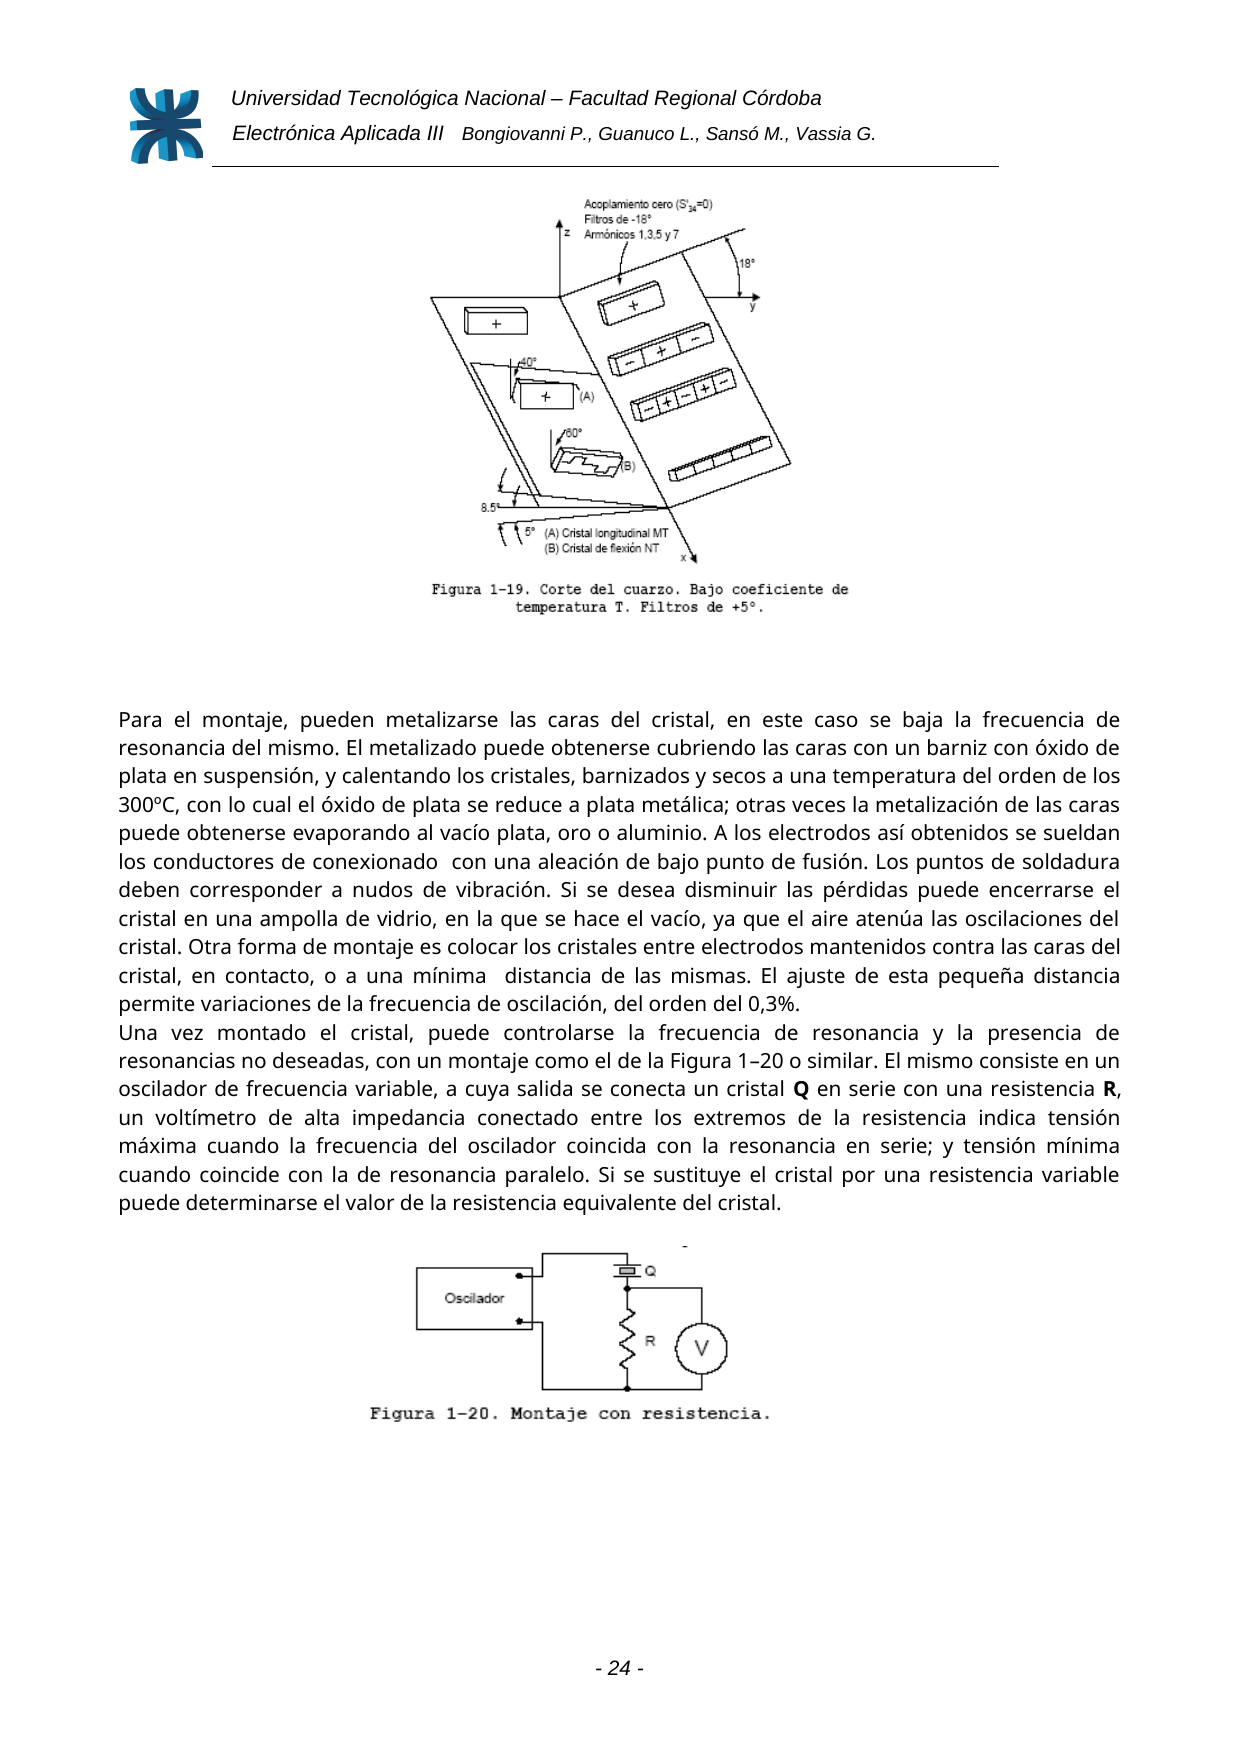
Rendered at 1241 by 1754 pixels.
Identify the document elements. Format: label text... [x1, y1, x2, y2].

picture [333, 1246, 789, 1432]
picture [352, 178, 888, 634]
text Una vez montado el cristal, puede controlarse la frecuencia de resonancia y la presencia de resonancias no deseadas, con un montaje como el de la Figura 1–20 o similar. El mismo consiste en un oscilador de frecuencia variable, a cuya salida se conecta un cristal Q en serie con una resistencia R, un voltímetro de alta impedancia conectado entre los extremos de la resistencia indica tensión máxima cuando la frecuencia del oscilador coincida con la resonancia en serie; y tensión mínima cuando coincide con la de resonancia paralelo. Si se sustituye el cristal por una resistencia variable puede determinarse el valor de la resistencia equivalente del cristal. [118, 1018, 1122, 1217]
text Para el montaje, pueden metalizarse las caras del cristal, en este caso se baja la frecuencia de resonancia del mismo. El metalizado puede obtenerse cubriendo las caras con un barniz con óxido de plata en suspensión, y calentando los cristales, barnizados y secos a una temperatura del orden de los 300ºC, con lo cual el óxido de plata se reduce a plata metálica; otras veces la metalización de las caras puede obtenerse evaporando al vacío plata, oro o aluminio. A los electrodos así obtenidos se sueldan los conductores de conexionado con una aleación de bajo punto de fusión. Los puntos de soldadura deben corresponder a nudos de vibración. Si se desea disminuir las pérdidas puede encerrarse el cristal en una ampolla de vidrio, en la que se hace el vacío, ya que el aire atenúa las oscilaciones del cristal. Otra forma de montaje es colocar los cristales entre electrodos mantenidos contra las caras del cristal, en contacto, o a una mínima distancia de las mismas. El ajuste de esta pequeña distancia permite variaciones de la frecuencia de oscilación, del orden del 0,3%. [118, 705, 1122, 1018]
picture [129, 88, 203, 164]
